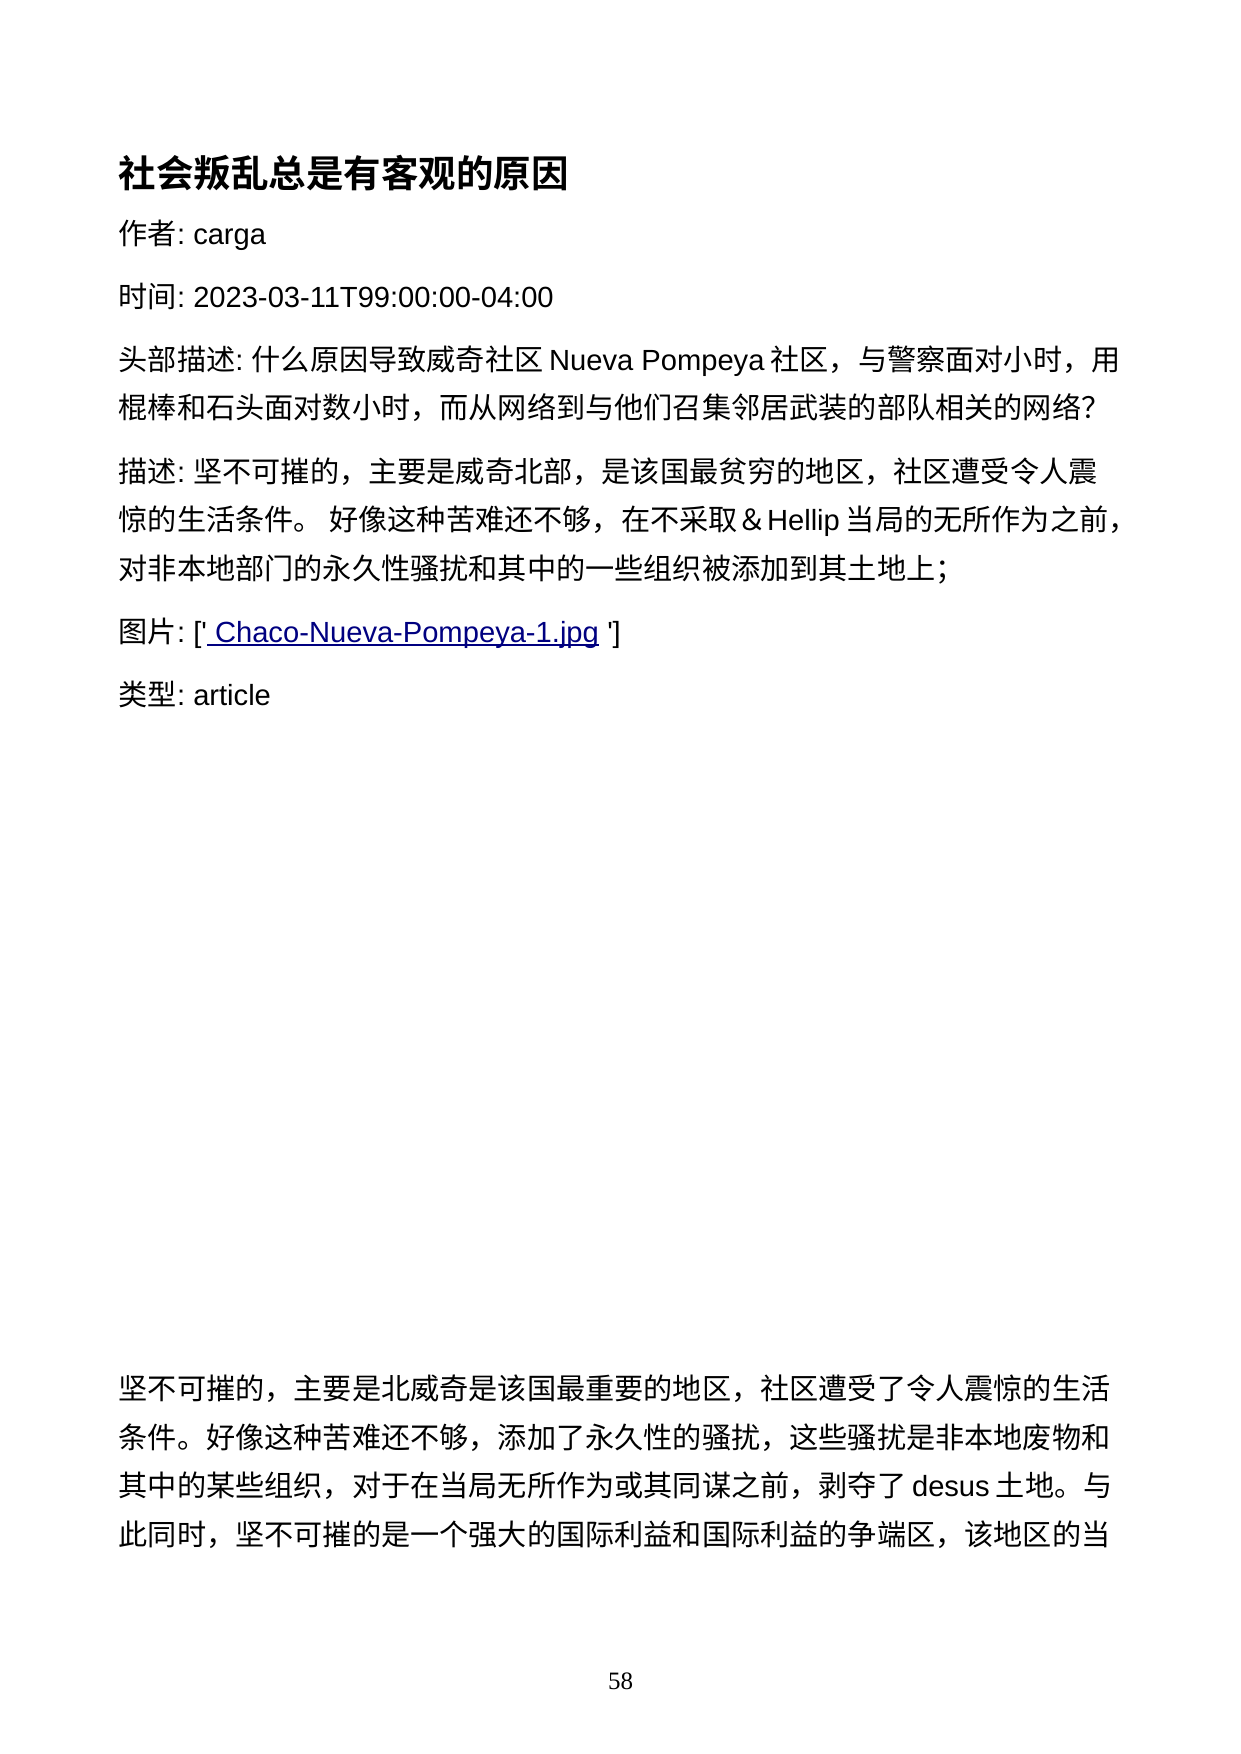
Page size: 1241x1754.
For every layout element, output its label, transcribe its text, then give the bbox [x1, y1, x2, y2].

text 时间: 2023-03-11T99:00:00-04:00 [118, 273, 1122, 316]
text 描述: 坚不可摧的，主要是威奇北部，是该国最贫穷的地区，社区遭受令人震惊的生活条件。 好像这种苦难还不够，在不采取＆Hellip当局的无所作为之前，对非本地部门的永久性骚扰和其中的一些组织被添加到其土地上； [118, 448, 1122, 588]
text 作者: carga [118, 210, 1122, 253]
text 头部描述: 什么原因导致威奇社区Nueva Pompeya社区，与警察面对小时，用棍棒和石头面对数小时，而从网络到与他们召集邻居武装的部队相关的网络？ [118, 337, 1122, 427]
text 类型: article [118, 672, 1122, 714]
subtitle 社会叛乱总是有客观的原因 [118, 143, 1122, 198]
text 坚不可摧的，主要是北威奇是该国最重要的地区，社区遭受了令人震惊的生活条件。好像这种苦难还不够，添加了永久性的骚扰，这些骚扰是非本地废物和其中的某些组织，对于在当局无所作为或其同谋之前，剥夺了desus土地。与此同时，坚不可摧的是一个强大的国际利益和国际利益的争端区，该地区的当 [118, 735, 1122, 1554]
text 图片: [' Chaco-Nueva-Pompeya-1.jpg '] [118, 608, 1122, 651]
